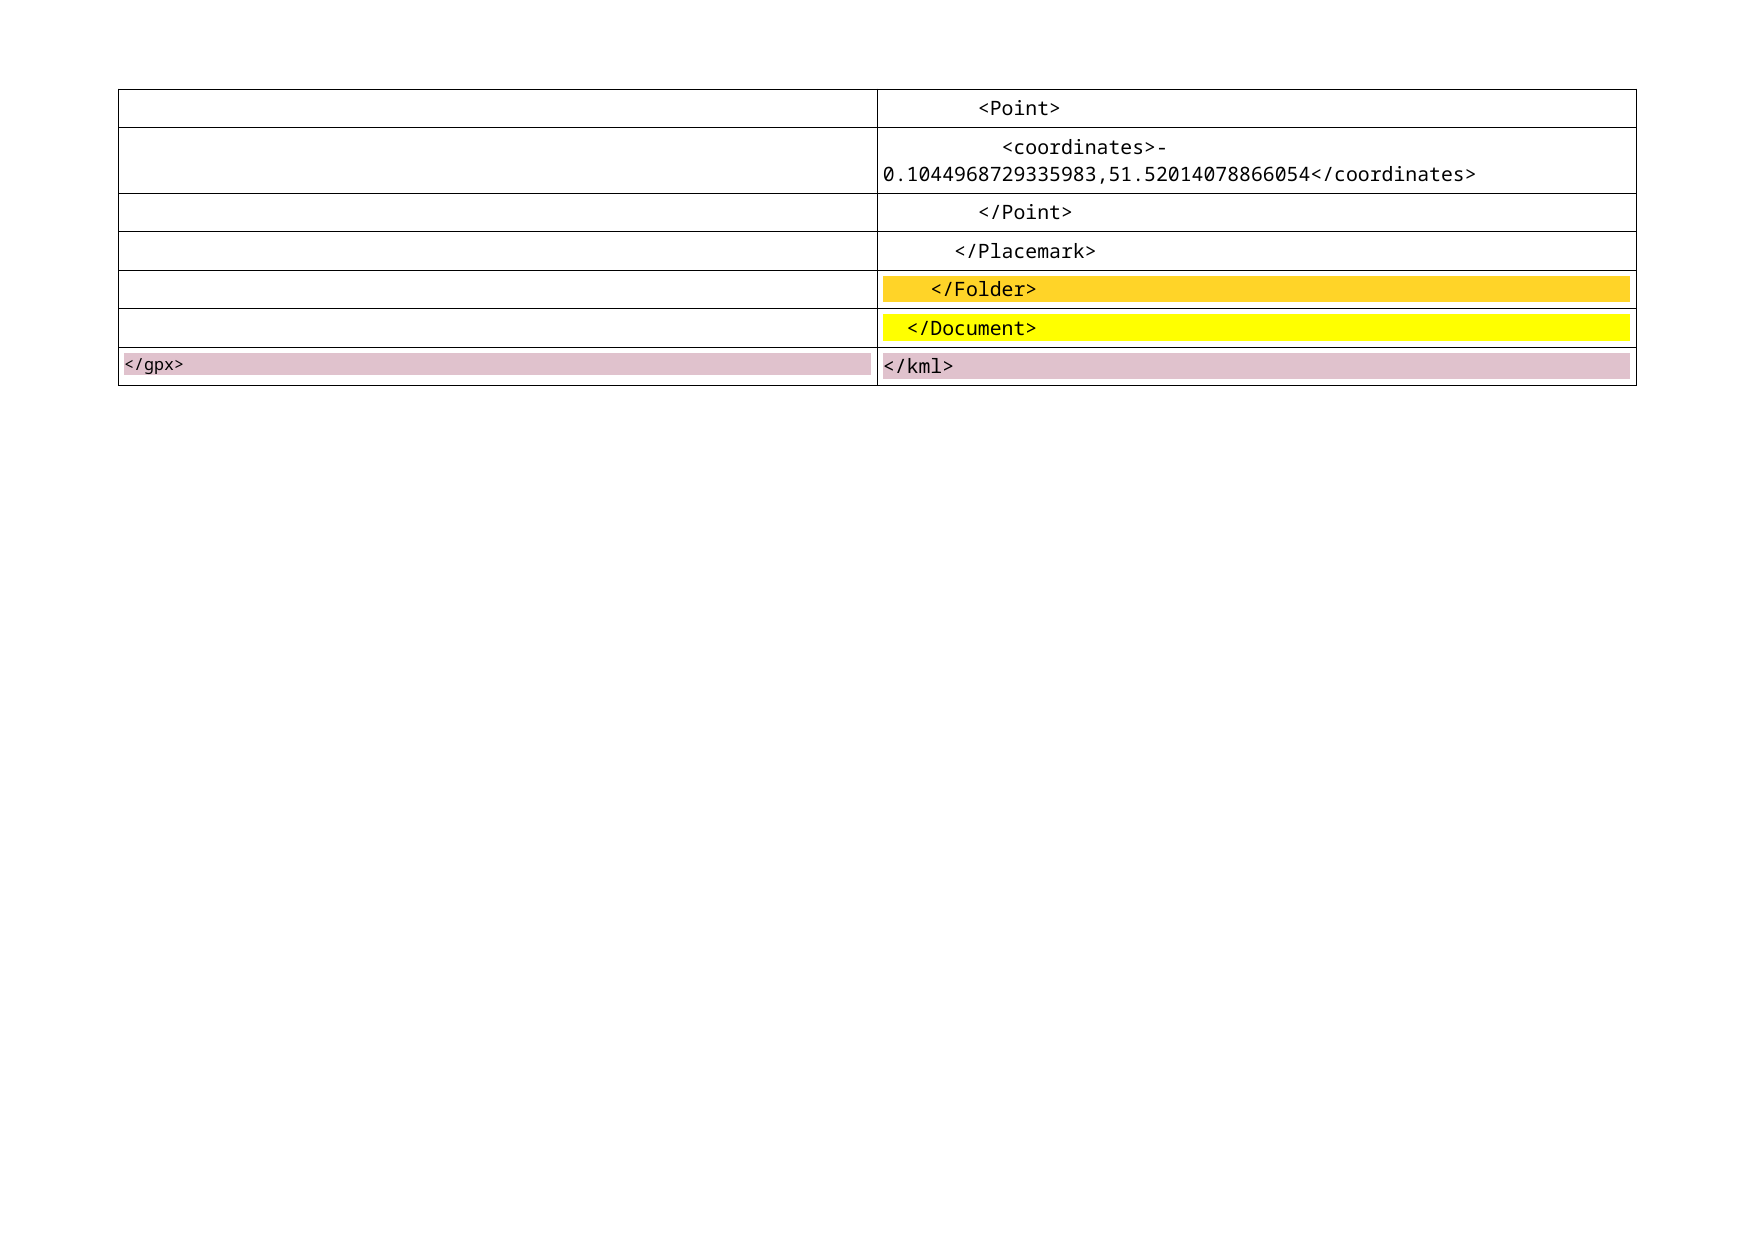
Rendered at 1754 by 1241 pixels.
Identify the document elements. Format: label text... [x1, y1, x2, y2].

table_cell </Folder> [878, 271, 1636, 308]
table_cell </kml> [878, 348, 1636, 385]
table_cell [119, 271, 877, 308]
table_cell [119, 128, 877, 193]
table_cell </gpx> [119, 348, 877, 385]
table_cell [119, 90, 877, 127]
table_cell <Point> [878, 90, 1636, 127]
table_cell <coordinates>-0.1044968729335983,51.52014078866054</coordinates> [878, 128, 1636, 193]
table_cell [119, 232, 877, 270]
table_cell [119, 309, 877, 347]
table_cell </Document> [878, 309, 1636, 347]
table_cell </Placemark> [878, 232, 1636, 270]
table_cell [119, 194, 877, 231]
table_cell </Point> [878, 194, 1636, 231]
